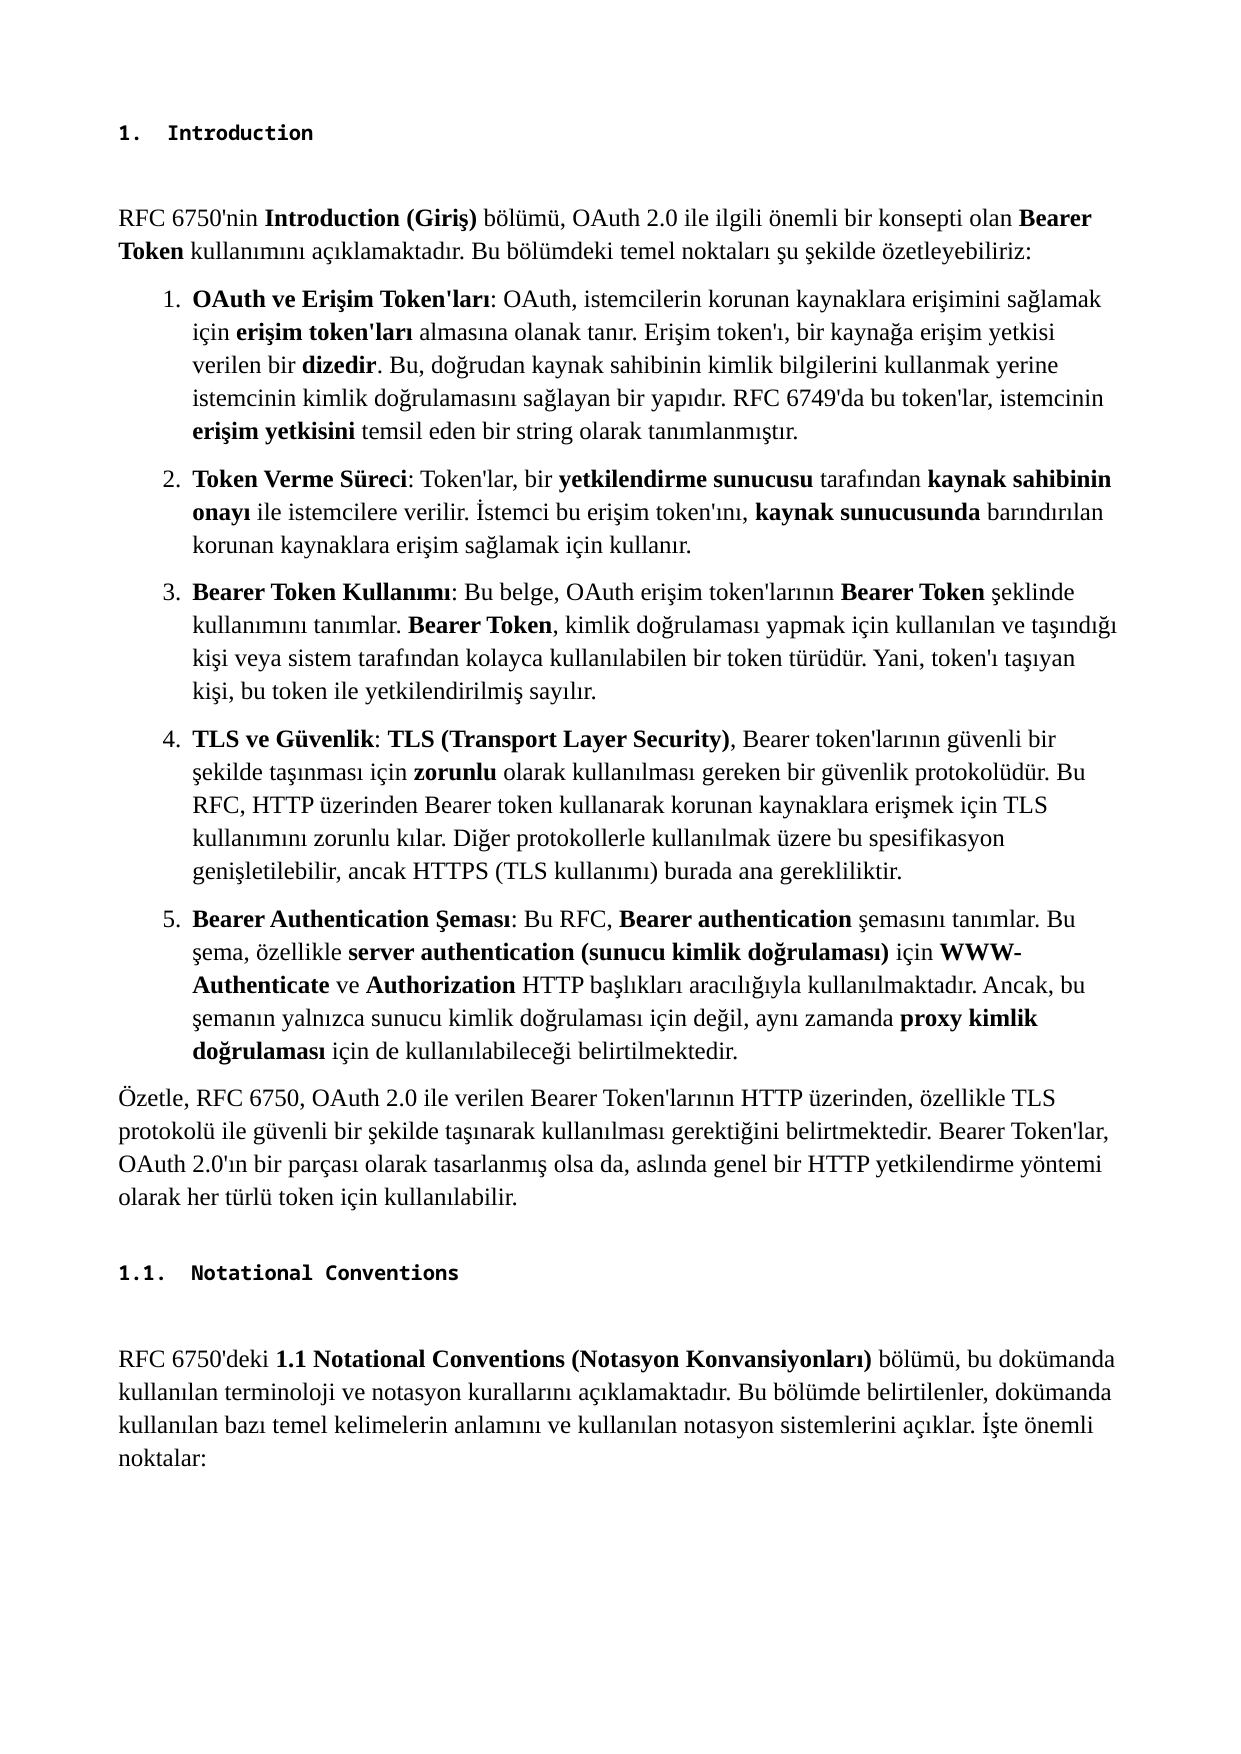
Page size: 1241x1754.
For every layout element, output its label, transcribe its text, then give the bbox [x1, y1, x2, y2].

list Bearer Token Kullanımı: Bu belge, OAuth erişim token'larının Bearer Token şeklinde kullanımını tanımlar. Bearer Token, kimlik doğrulaması yapmak için kullanılan ve taşındığı kişi veya sistem tarafından kolayca kullanılabilen bir token türüdür. Yani, token'ı taşıyan kişi, bu token ile yetkilendirilmiş sayılır. [162, 577, 1122, 705]
list OAuth ve Erişim Token'ları: OAuth, istemcilerin korunan kaynaklara erişimini sağlamak için erişim token'ları almasına olanak tanır. Erişim token'ı, bir kaynağa erişim yetkisi verilen bir dizedir. Bu, doğrudan kaynak sahibinin kimlik bilgilerini kullanmak yerine istemcinin kimlik doğrulamasını sağlayan bir yapıdır. RFC 6749'da bu token'lar, istemcinin erişim yetkisini temsil eden bir string olarak tanımlanmıştır. [162, 284, 1122, 445]
text 1.1. Notational Conventions [118, 1259, 1122, 1286]
text RFC 6750'deki 1.1 Notational Conventions (Notasyon Konvansiyonları) bölümü, bu dokümanda kullanılan terminoloji ve notasyon kurallarını açıklamaktadır. Bu bölümde belirtilenler, dokümanda kullanılan bazı temel kelimelerin anlamını ve kullanılan notasyon sistemlerini açıklar. İşte önemli noktalar: [118, 1344, 1122, 1472]
list TLS ve Güvenlik: TLS (Transport Layer Security), Bearer token'larının güvenli bir şekilde taşınması için zorunlu olarak kullanılması gereken bir güvenlik protokolüdür. Bu RFC, HTTP üzerinden Bearer token kullanarak korunan kaynaklara erişmek için TLS kullanımını zorunlu kılar. Diğer protokollerle kullanılmak üzere bu spesifikasyon genişletilebilir, ancak HTTPS (TLS kullanımı) burada ana gerekliliktir. [162, 724, 1122, 885]
list Bearer Authentication Şeması: Bu RFC, Bearer authentication şemasını tanımlar. Bu şema, özellikle server authentication (sunucu kimlik doğrulaması) için WWW-Authenticate ve Authorization HTTP başlıkları aracılığıyla kullanılmaktadır. Ancak, bu şemanın yalnızca sunucu kimlik doğrulaması için değil, aynı zamanda proxy kimlik doğrulaması için de kullanılabileceği belirtilmektedir. [162, 904, 1122, 1064]
list Token Verme Süreci: Token'lar, bir yetkilendirme sunucusu tarafından kaynak sahibinin onayı ile istemcilere verilir. İstemci bu erişim token'ını, kaynak sunucusunda barındırılan korunan kaynaklara erişim sağlamak için kullanır. [162, 464, 1122, 558]
text RFC 6750'nin Introduction (Giriş) bölümü, OAuth 2.0 ile ilgili önemli bir konsepti olan Bearer Token kullanımını açıklamaktadır. Bu bölümdeki temel noktaları şu şekilde özetleyebiliriz: [118, 203, 1122, 265]
text Özetle, RFC 6750, OAuth 2.0 ile verilen Bearer Token'larının HTTP üzerinden, özellikle TLS protokolü ile güvenli bir şekilde taşınarak kullanılması gerektiğini belirtmektedir. Bearer Token'lar, OAuth 2.0'ın bir parçası olarak tasarlanmış olsa da, aslında genel bir HTTP yetkilendirme yöntemi olarak her türlü token için kullanılabilir. [118, 1083, 1122, 1211]
text 1. Introduction [118, 118, 1122, 146]
